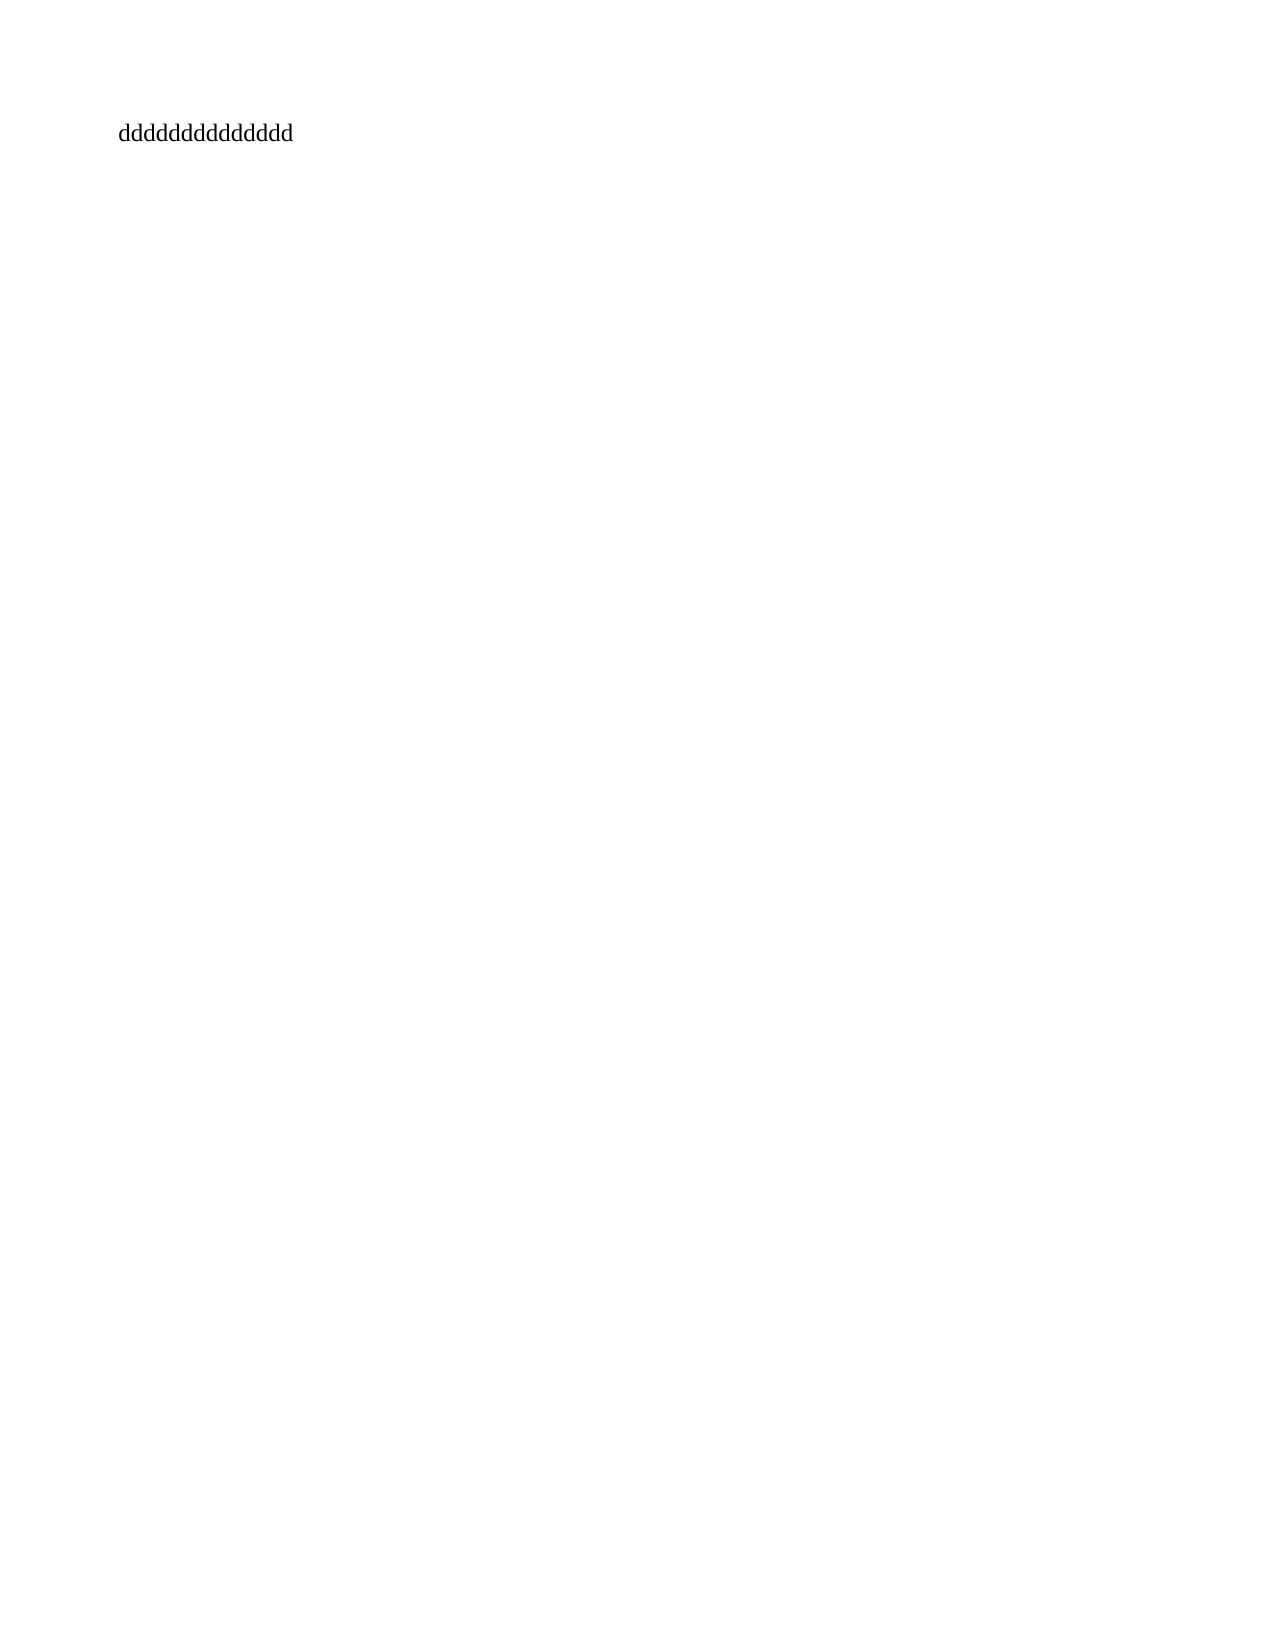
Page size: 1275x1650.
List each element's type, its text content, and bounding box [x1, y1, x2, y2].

text dddddddddddddd [118, 118, 1157, 147]
